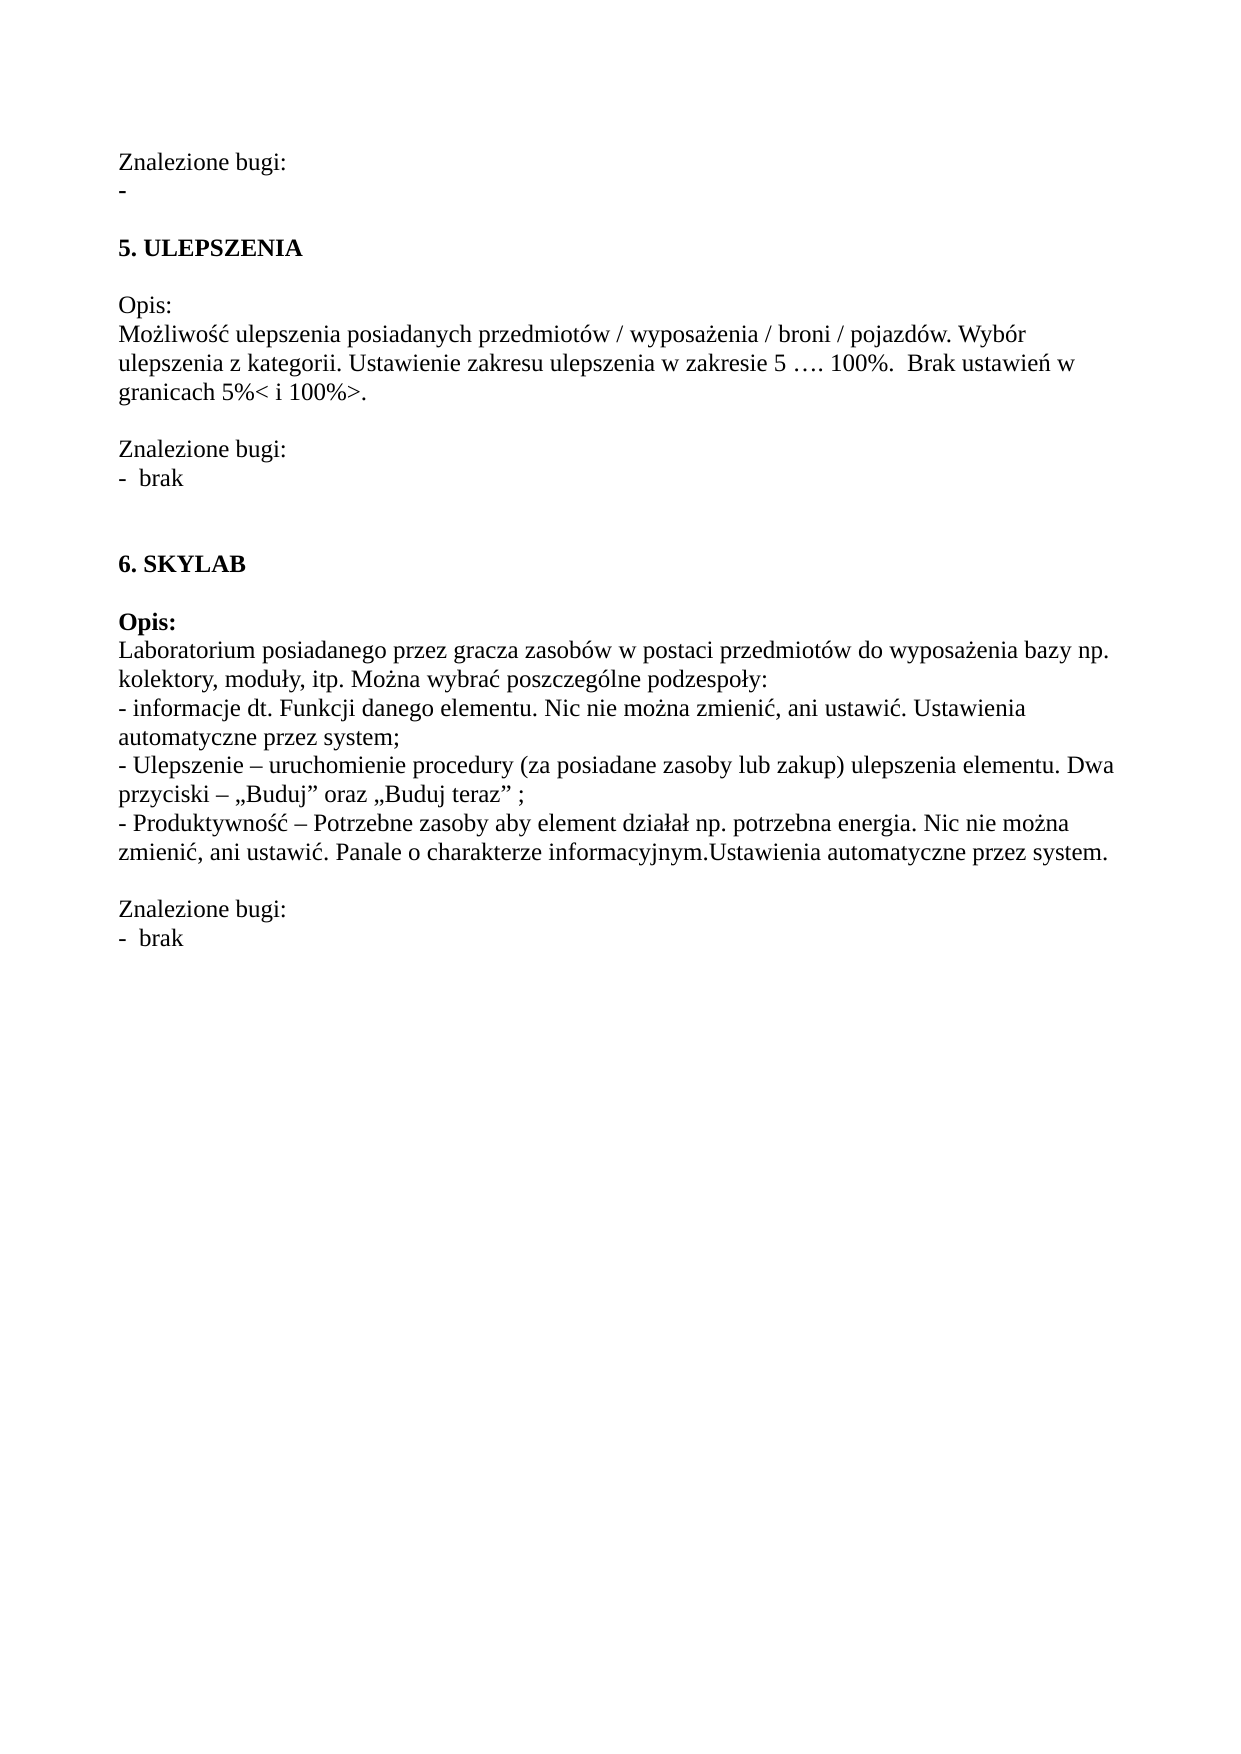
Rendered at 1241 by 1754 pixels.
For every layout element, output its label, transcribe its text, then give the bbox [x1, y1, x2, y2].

text - Produktywność – Potrzebne zasoby aby element działał np. potrzebna energia. Nic nie można zmienić, ani ustawić. Panale o charakterze informacyjnym.Ustawienia automatyczne przez system. [118, 808, 1122, 866]
text Znalezione bugi: [118, 147, 1122, 176]
text 5. ULEPSZENIA [118, 233, 1122, 262]
text Laboratorium posiadanego przez gracza zasobów w postaci przedmiotów do wyposażenia bazy np. kolektory, moduły, itp. Można wybrać poszczególne podzespoły: [118, 636, 1122, 693]
text 6. SKYLAB [118, 549, 1122, 578]
text - brak [118, 923, 1122, 952]
text Opis: [118, 291, 1122, 319]
text Możliwość ulepszenia posiadanych przedmiotów / wyposażenia / broni / pojazdów. Wybór ulepszenia z kategorii. Ustawienie zakresu ulepszenia w zakresie 5 …. 100%. Brak ustawień w granicach 5%< i 100%>. [118, 319, 1122, 406]
text Znalezione bugi: [118, 434, 1122, 463]
text - brak [118, 463, 1122, 492]
text - Ulepszenie – uruchomienie procedury (za posiadane zasoby lub zakup) ulepszenia elementu. Dwa przyciski – „Buduj” oraz „Buduj teraz” ; [118, 751, 1122, 808]
text Znalezione bugi: [118, 894, 1122, 923]
text Opis: [118, 607, 1122, 636]
text - informacje dt. Funkcji danego elementu. Nic nie można zmienić, ani ustawić. Ustawienia automatyczne przez system; [118, 693, 1122, 751]
text - [118, 176, 1122, 204]
